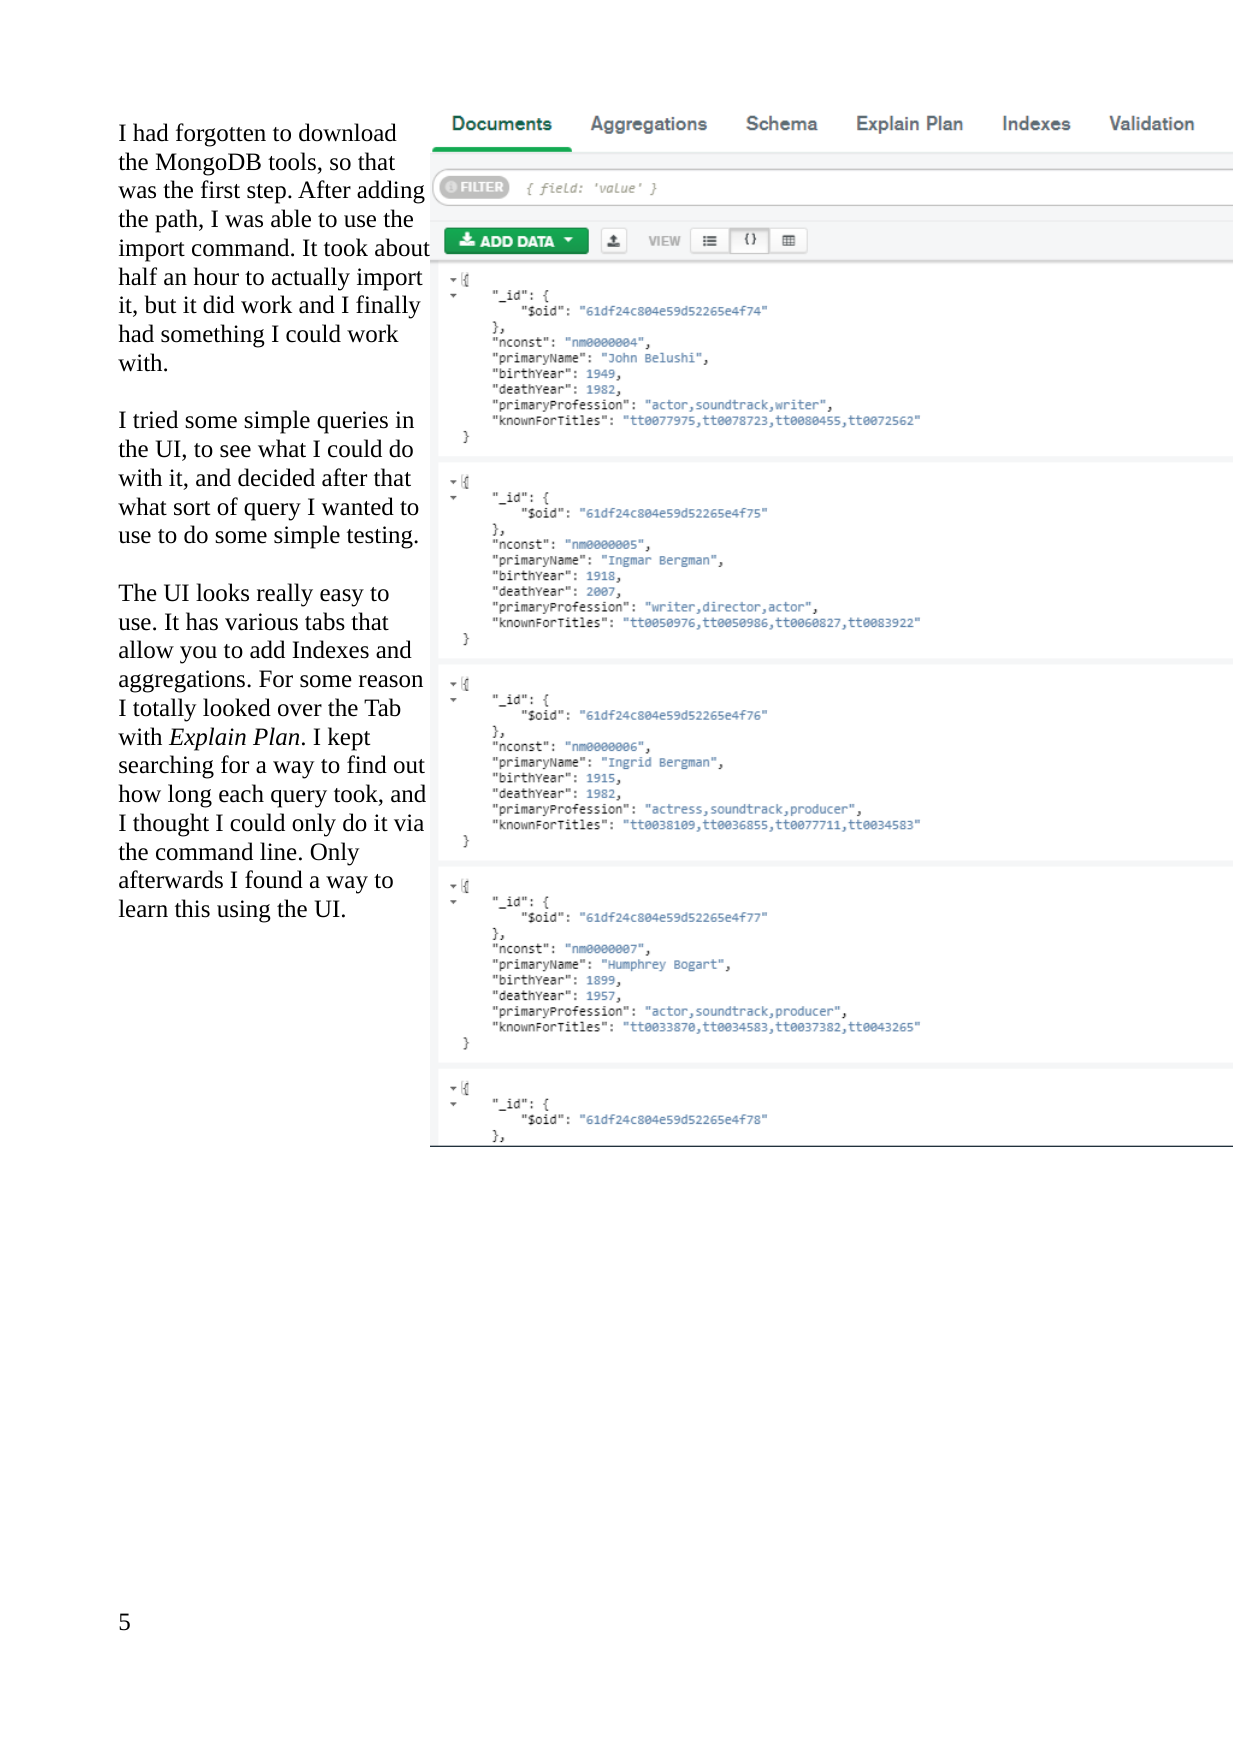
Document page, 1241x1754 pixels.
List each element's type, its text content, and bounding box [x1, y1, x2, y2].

text The UI looks really easy to use. It has various tabs that allow you to add Indexes and aggregations. For some reason I totally looked over the Tab with Explain Plan. I kept searching for a way to find out how long each query took, and I thought I could only do it via the command line. Only afterwards I found a way to learn this using the UI. [118, 578, 430, 923]
text I tried some simple queries in the UI, to see what I could do with it, and decided after that what sort of query I wanted to use to do some simple testing. [118, 406, 430, 549]
picture [430, 99, 1233, 1147]
text I had forgotten to download the MongoDB tools, so that was the first step. After adding the path, I was able to use the import command. It took about half an hour to actually import it, but it did work and I finally had something I could work with. [118, 118, 430, 377]
